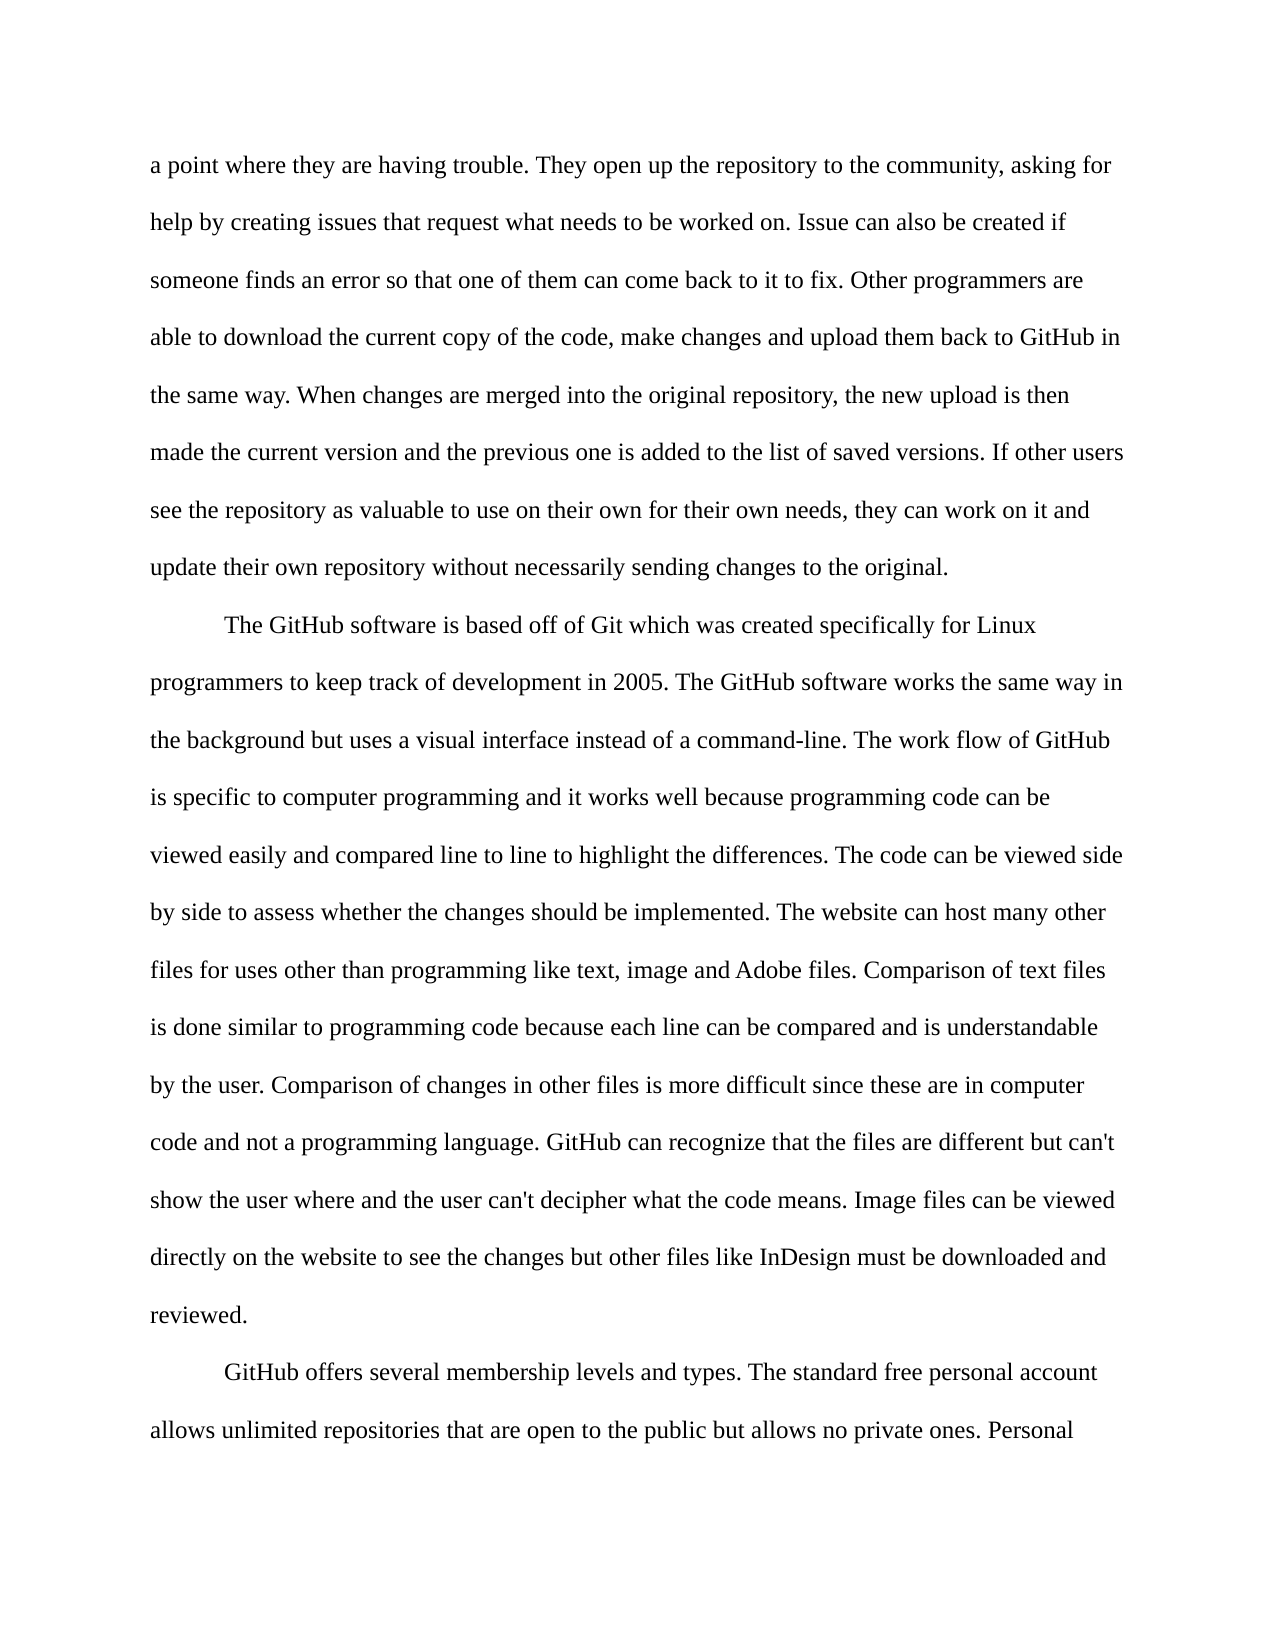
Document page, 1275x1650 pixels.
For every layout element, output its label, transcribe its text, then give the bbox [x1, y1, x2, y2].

text GitHub offers several membership levels and types. The standard free personal account allows unlimited repositories that are open to the public but allows no private ones. Personal [150, 1357, 1125, 1444]
text The GitHub software is based off of Git which was created specifically for Linux programmers to keep track of development in 2005. The GitHub software works the same way in the background but uses a visual interface instead of a command-line. The work flow of GitHub is specific to computer programming and it works well because programming code can be viewed easily and compared line to line to highlight the differences. The code can be viewed side by side to assess whether the changes should be implemented. The website can host many other files for uses other than programming like text, image and Adobe files. Comparison of text files is done similar to programming code because each line can be compared and is understandable by the user. Comparison of changes in other files is more difficult since these are in computer code and not a programming language. GitHub can recognize that the files are different but can't show the user where and the user can't decipher what the code means. Image files can be viewed directly on the website to see the changes but other files like InDesign must be downloaded and reviewed. [150, 610, 1125, 1329]
text a point where they are having trouble. They open up the repository to the community, asking for help by creating issues that request what needs to be worked on. Issue can also be created if someone finds an error so that one of them can come back to it to fix. Other programmers are able to download the current copy of the code, make changes and upload them back to GitHub in the same way. When changes are merged into the original repository, the new upload is then made the current version and the previous one is added to the list of saved versions. If other users see the repository as valuable to use on their own for their own needs, they can work on it and update their own repository without necessarily sending changes to the original. [150, 150, 1125, 581]
